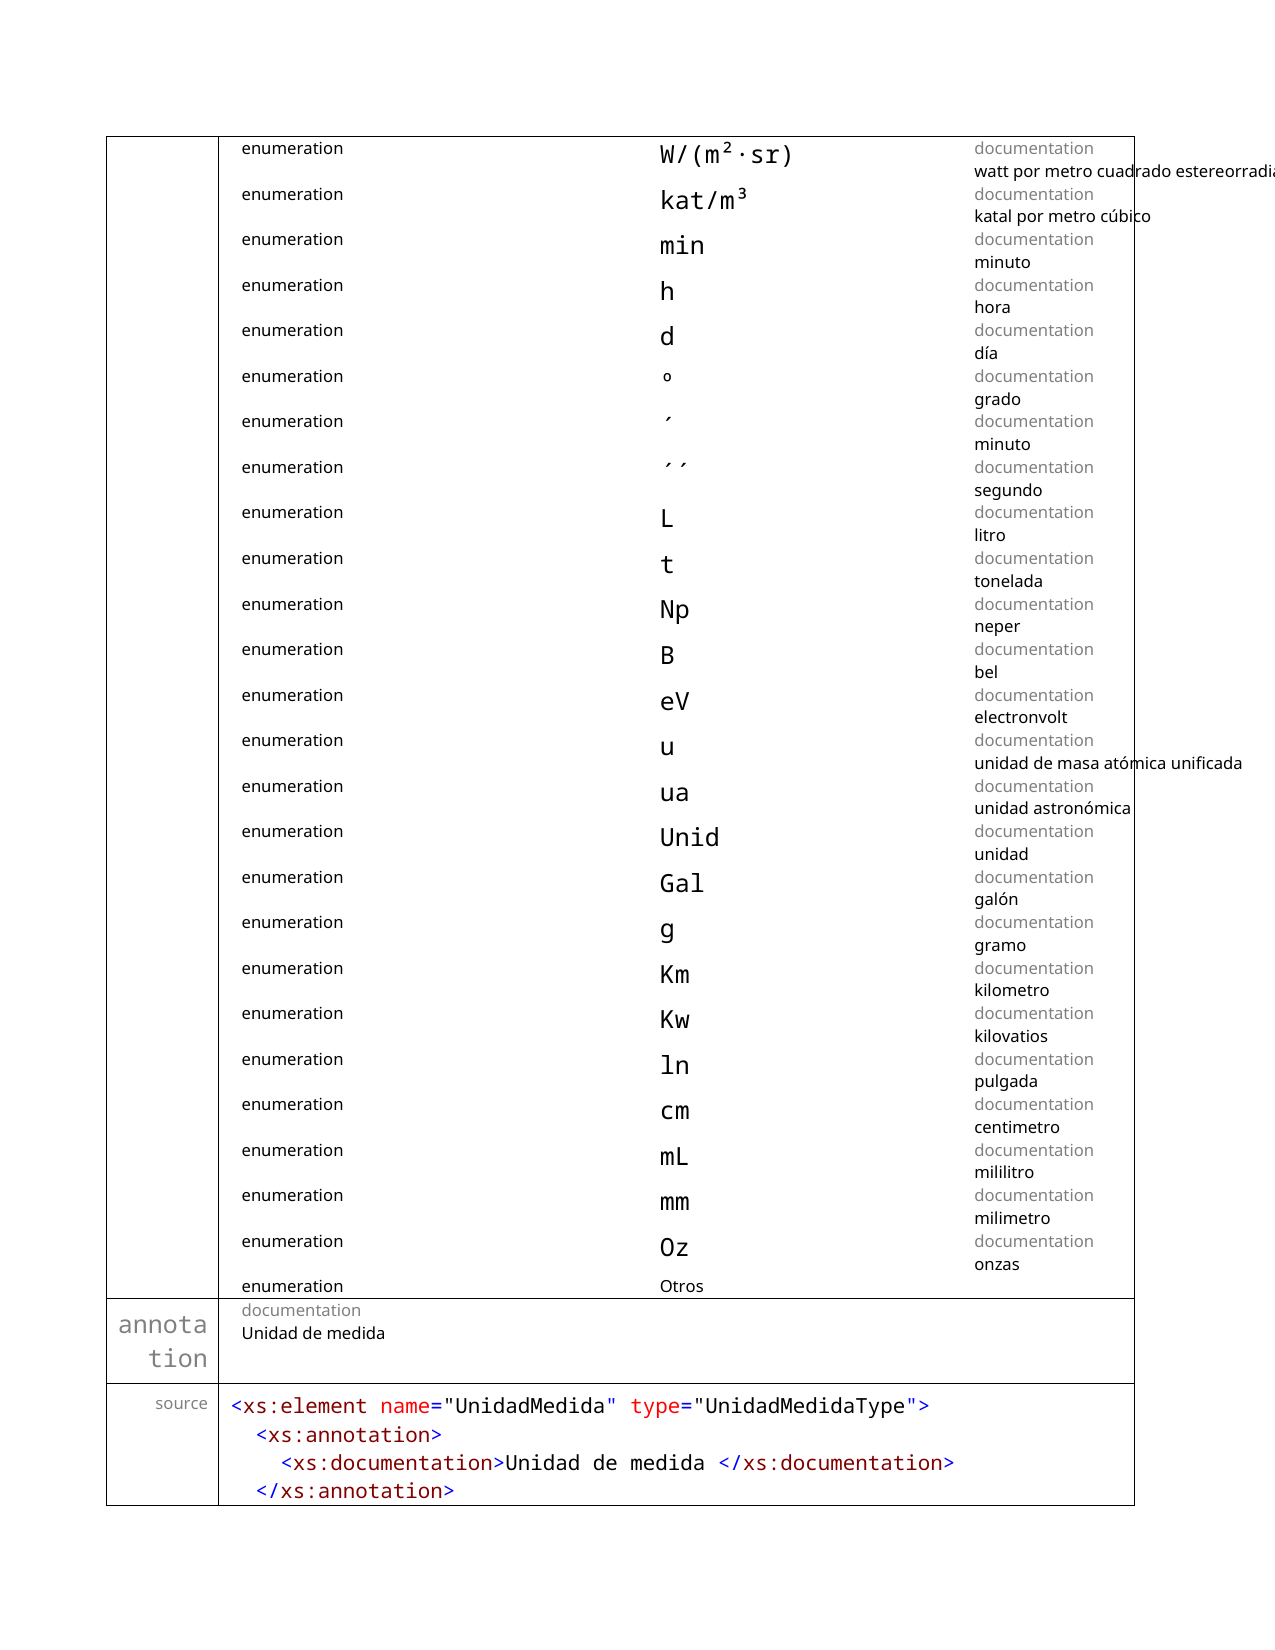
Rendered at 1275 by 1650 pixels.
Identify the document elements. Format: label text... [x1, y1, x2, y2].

table_header documentation [963, 501, 1134, 524]
table_cell t [648, 547, 952, 592]
table_cell unidad de masa atómica unificada [963, 751, 1134, 774]
table_cell minuto [963, 433, 1134, 455]
table_cell [952, 137, 1134, 182]
table_cell [219, 137, 1134, 1298]
table_cell W/(m²·sr) [648, 137, 952, 182]
table_header documentation [963, 183, 1134, 205]
table_cell kilometro [963, 979, 1134, 1002]
table_cell unidad [963, 843, 1134, 865]
table_cell annotation [107, 1299, 218, 1382]
table_cell gramo [963, 934, 1134, 956]
table_cell [952, 410, 1134, 456]
table_cell d [648, 319, 952, 364]
table_header documentation [963, 410, 1134, 433]
table_cell pulgada [963, 1070, 1134, 1093]
table_cell enumeration [230, 1002, 648, 1047]
table_cell min [648, 228, 952, 273]
table_cell enumeration [230, 1184, 648, 1229]
table_header documentation [963, 911, 1134, 933]
table_cell enumeration [230, 1047, 648, 1093]
table_header documentation [963, 1229, 1134, 1252]
table_cell u [648, 729, 952, 774]
table_header documentation [963, 1138, 1134, 1161]
table_cell mm [648, 1184, 952, 1229]
table_header documentation [963, 319, 1134, 342]
table_cell enumeration [230, 592, 648, 638]
table_cell enumeration [230, 638, 648, 683]
table_cell enumeration [230, 274, 648, 319]
table_cell L [648, 501, 952, 547]
table_cell [952, 592, 1134, 638]
table_cell ln [648, 1047, 952, 1093]
table_cell [952, 911, 1134, 956]
table_cell Oz [648, 1229, 952, 1275]
table_cell kat/m³ [648, 183, 952, 228]
table_cell hora [963, 296, 1134, 319]
table_cell [952, 1047, 963, 1093]
table_cell Unid [648, 820, 952, 865]
table_cell [952, 319, 963, 364]
table_header documentation [963, 683, 1134, 706]
table_cell [952, 1229, 963, 1275]
table_cell enumeration [230, 820, 648, 865]
table_header documentation [963, 1184, 1134, 1207]
table_header documentation [963, 592, 1134, 615]
table_header documentation [963, 774, 1134, 797]
table_cell galón [963, 888, 1134, 911]
table_cell [952, 1138, 963, 1184]
table_cell enumeration [230, 1275, 648, 1298]
table_cell ua [648, 774, 952, 820]
table_cell eV [648, 683, 952, 729]
table_cell Unidad de medida [230, 1321, 1134, 1344]
table_cell [952, 1093, 963, 1138]
table_cell [952, 774, 1134, 820]
table_header documentation [963, 228, 1134, 251]
table_header documentation [963, 1002, 1134, 1024]
table_cell milimetro [963, 1207, 1134, 1229]
table_cell [952, 183, 963, 228]
table_cell g [648, 911, 952, 956]
table_header documentation [963, 956, 1134, 979]
table_cell enumeration [230, 683, 648, 729]
table_cell minuto [963, 251, 1134, 273]
table_cell mililitro [963, 1161, 1134, 1184]
table_cell enumeration [230, 410, 648, 456]
table_cell electronvolt [963, 706, 1134, 728]
table_cell centimetro [963, 1116, 1134, 1138]
table_cell unidad astronómica [963, 797, 1134, 819]
table_cell [952, 820, 1134, 865]
table_cell enumeration [230, 956, 648, 1002]
table_cell bel [963, 660, 1134, 683]
table_cell [952, 865, 963, 911]
table_header documentation [963, 365, 1134, 387]
table_cell [952, 274, 963, 319]
table_cell enumeration [230, 547, 648, 592]
table_header documentation [963, 547, 1134, 569]
table_cell [952, 365, 963, 410]
table_header documentation [963, 1047, 1134, 1070]
table_cell tonelada [963, 569, 1134, 592]
table_cell kilovatios [963, 1025, 1134, 1047]
table_cell enumeration [230, 1138, 648, 1184]
table_cell enumeration [230, 183, 648, 228]
table_cell Np [648, 592, 952, 638]
table_cell Otros [648, 1275, 952, 1298]
table_cell Kw [648, 1002, 952, 1047]
table_header documentation [963, 865, 1134, 888]
table_cell enumeration [230, 228, 648, 273]
table_cell litro [963, 524, 1134, 546]
table_cell enumeration [230, 1229, 648, 1275]
table_cell ´´ [648, 456, 952, 501]
table_cell [952, 228, 963, 273]
table_header documentation [963, 638, 1134, 660]
table_cell [952, 501, 1134, 547]
table_header documentation [963, 1093, 1134, 1116]
table_cell watt por metro cuadrado estereorradián [963, 160, 1134, 182]
table_cell enumeration [230, 729, 648, 774]
table_cell [952, 638, 963, 683]
table_cell Km [648, 956, 952, 1002]
table_cell enumeration [230, 774, 648, 820]
table_cell enumeration [230, 865, 648, 911]
table_cell cm [648, 1093, 952, 1138]
table_cell onzas [963, 1252, 1134, 1275]
table_cell enumeration [230, 456, 648, 501]
table_cell [952, 1275, 1134, 1298]
table_cell enumeration [230, 1093, 648, 1138]
table_cell [952, 456, 963, 501]
table_header documentation [963, 274, 1134, 296]
table_cell enumeration [230, 911, 648, 956]
table_cell enumeration [230, 137, 648, 182]
table_cell [952, 729, 963, 774]
table_cell enumeration [230, 319, 648, 364]
table_cell día [963, 342, 1134, 364]
table_cell [952, 1002, 1134, 1047]
table_cell [952, 683, 1134, 729]
table_header documentation [963, 456, 1134, 478]
table_cell source [107, 1384, 218, 1505]
table_cell º [648, 365, 952, 410]
table_cell [952, 547, 963, 592]
table_cell Gal [648, 865, 952, 911]
table_cell [952, 1184, 963, 1229]
table_cell [219, 1299, 1134, 1382]
table_cell [107, 137, 218, 1298]
table_cell ´ [648, 410, 952, 456]
table_cell B [648, 638, 952, 683]
table_header documentation [963, 729, 1134, 751]
table_header documentation [963, 820, 1134, 842]
table_header documentation [963, 137, 1134, 159]
table_cell enumeration [230, 501, 648, 547]
table_cell h [648, 274, 952, 319]
table_cell neper [963, 615, 1134, 637]
table_header documentation [230, 1299, 1134, 1321]
table_cell katal por metro cúbico [963, 205, 1134, 228]
table_cell enumeration [230, 365, 648, 410]
table_cell segundo [963, 478, 1134, 501]
table_cell mL [648, 1138, 952, 1184]
table_cell grado [963, 387, 1134, 410]
table_cell <xs:element name="UnidadMedida" type="UnidadMedidaType"> <xs:annotation> <xs:documentation>Unidad de medida </xs:documentation> </xs:annotation> [219, 1384, 1134, 1505]
table_cell [952, 956, 963, 1002]
